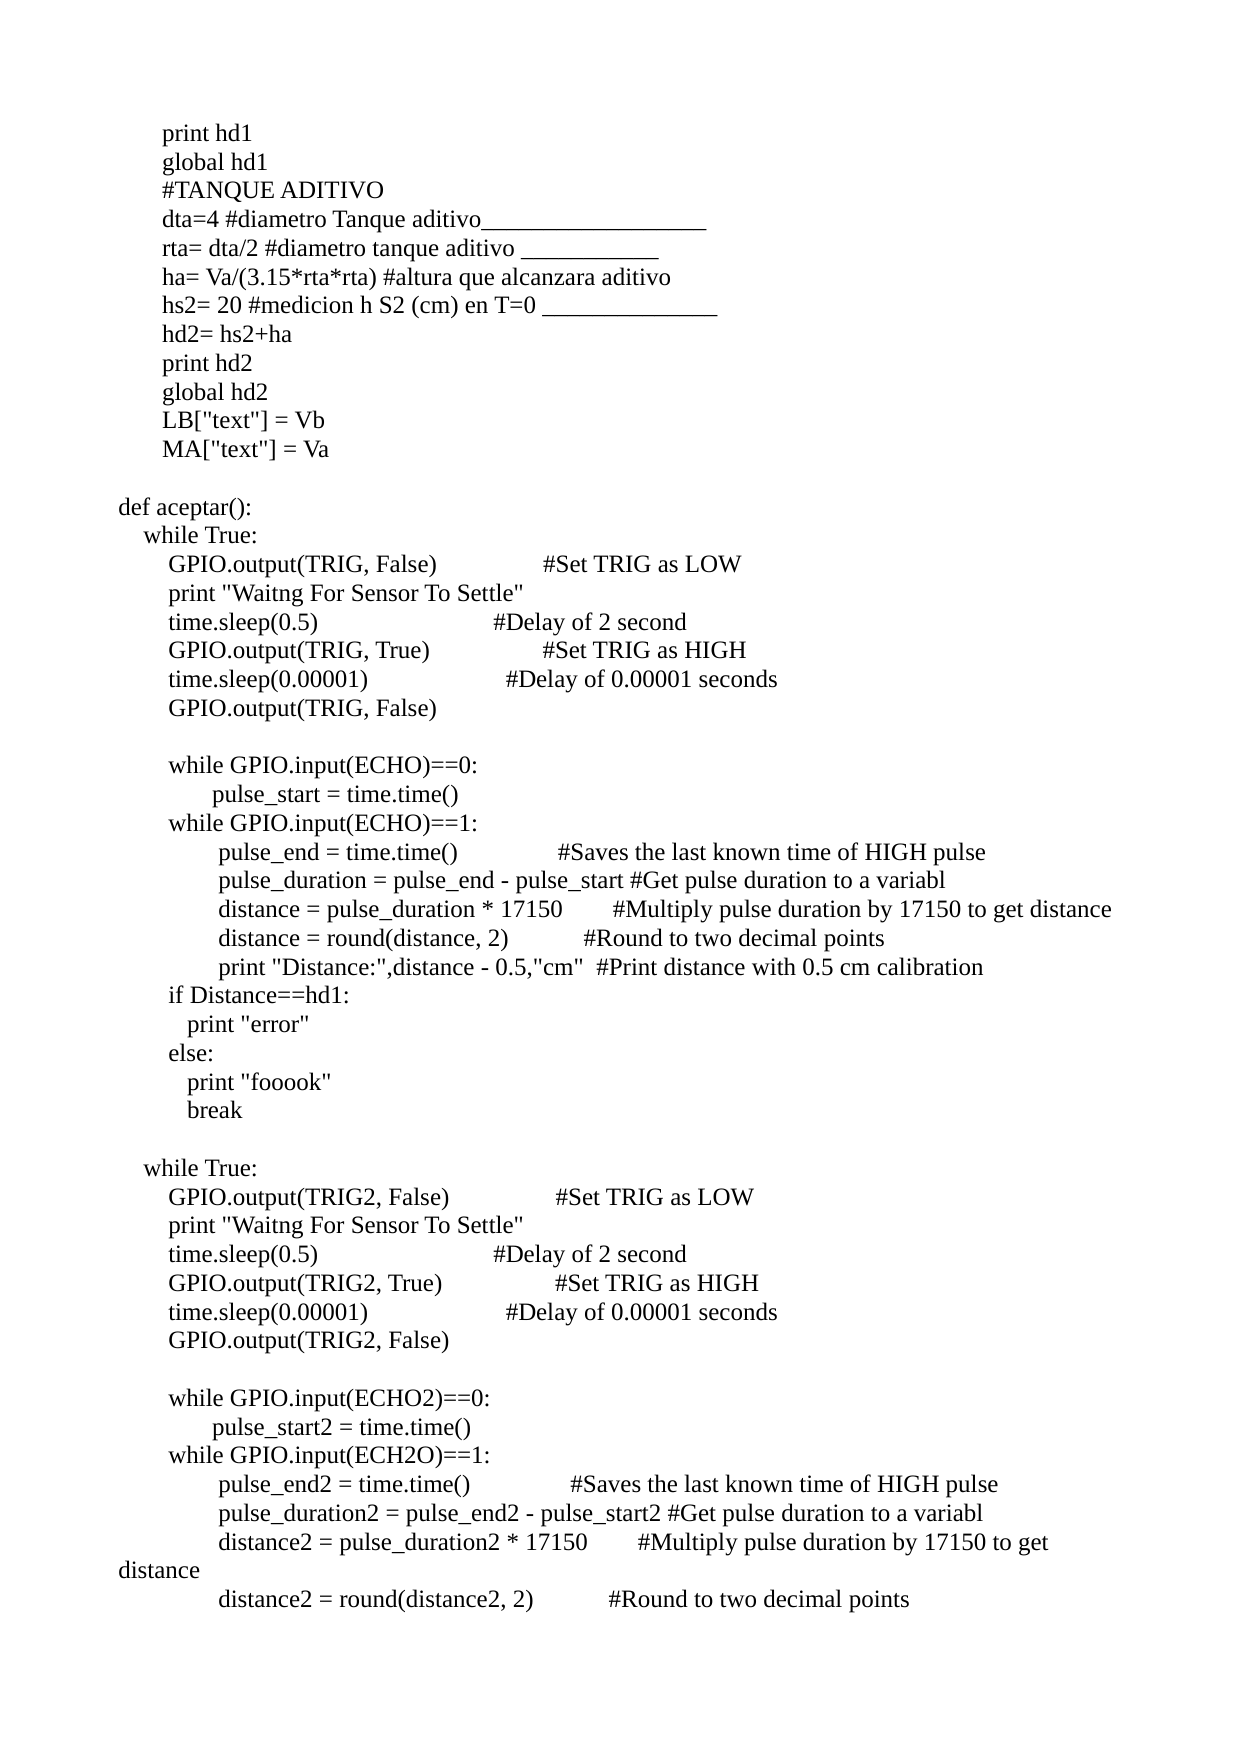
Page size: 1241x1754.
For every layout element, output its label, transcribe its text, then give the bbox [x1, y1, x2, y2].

text while True: [118, 521, 1122, 549]
text pulse_duration = pulse_end - pulse_start #Get pulse duration to a variabl [118, 866, 1122, 894]
text MA["text"] = Va [118, 434, 1122, 463]
text dta=4 #diametro Tanque aditivo__________________ [118, 204, 1122, 233]
text print hd2 [118, 348, 1122, 377]
text if Distance==hd1: [118, 981, 1122, 1009]
text distance2 = round(distance2, 2) #Round to two decimal points [118, 1584, 1122, 1613]
text GPIO.output(TRIG2, False) [118, 1326, 1122, 1354]
text hd2= hs2+ha [118, 319, 1122, 348]
text distance = pulse_duration * 17150 #Multiply pulse duration by 17150 to get distance [118, 894, 1122, 923]
text distance = round(distance, 2) #Round to two decimal points [118, 923, 1122, 952]
text GPIO.output(TRIG2, False) #Set TRIG as LOW [118, 1182, 1122, 1211]
text pulse_duration2 = pulse_end2 - pulse_start2 #Get pulse duration to a variabl [118, 1498, 1122, 1527]
text while GPIO.input(ECHO)==0: [118, 751, 1122, 779]
text LB["text"] = Vb [118, 406, 1122, 434]
text GPIO.output(TRIG, True) #Set TRIG as HIGH [118, 636, 1122, 664]
text ha= Va/(3.15*rta*rta) #altura que alcanzara aditivo [118, 262, 1122, 291]
text pulse_end2 = time.time() #Saves the last known time of HIGH pulse [118, 1469, 1122, 1498]
text GPIO.output(TRIG, False) [118, 693, 1122, 722]
text print "error" [118, 1009, 1122, 1038]
text print "fooook" [118, 1067, 1122, 1096]
text print "Waitng For Sensor To Settle" [118, 1211, 1122, 1239]
text pulse_start2 = time.time() [118, 1412, 1122, 1441]
text GPIO.output(TRIG, False) #Set TRIG as LOW [118, 549, 1122, 578]
text print "Distance:",distance - 0.5,"cm" #Print distance with 0.5 cm calibration [118, 952, 1122, 981]
text time.sleep(0.00001) #Delay of 0.00001 seconds [118, 664, 1122, 693]
text print hd1 [118, 118, 1122, 147]
text time.sleep(0.5) #Delay of 2 second [118, 607, 1122, 636]
text pulse_end = time.time() #Saves the last known time of HIGH pulse [118, 837, 1122, 866]
text GPIO.output(TRIG2, True) #Set TRIG as HIGH [118, 1268, 1122, 1297]
text pulse_start = time.time() [118, 779, 1122, 808]
text distance2 = pulse_duration2 * 17150 #Multiply pulse duration by 17150 to get distance [118, 1527, 1122, 1584]
text while GPIO.input(ECHO)==1: [118, 808, 1122, 837]
text time.sleep(0.00001) #Delay of 0.00001 seconds [118, 1297, 1122, 1326]
text rta= dta/2 #diametro tanque aditivo ___________ [118, 233, 1122, 262]
text time.sleep(0.5) #Delay of 2 second [118, 1239, 1122, 1268]
text def aceptar(): [118, 492, 1122, 521]
text print "Waitng For Sensor To Settle" [118, 578, 1122, 607]
text break [118, 1096, 1122, 1124]
text global hd2 [118, 377, 1122, 406]
text global hd1 [118, 147, 1122, 176]
text #TANQUE ADITIVO [118, 176, 1122, 204]
text else: [118, 1038, 1122, 1067]
text while GPIO.input(ECH2O)==1: [118, 1441, 1122, 1469]
text hs2= 20 #medicion h S2 (cm) en T=0 ______________ [118, 291, 1122, 319]
text while True: [118, 1153, 1122, 1182]
text while GPIO.input(ECHO2)==0: [118, 1383, 1122, 1412]
